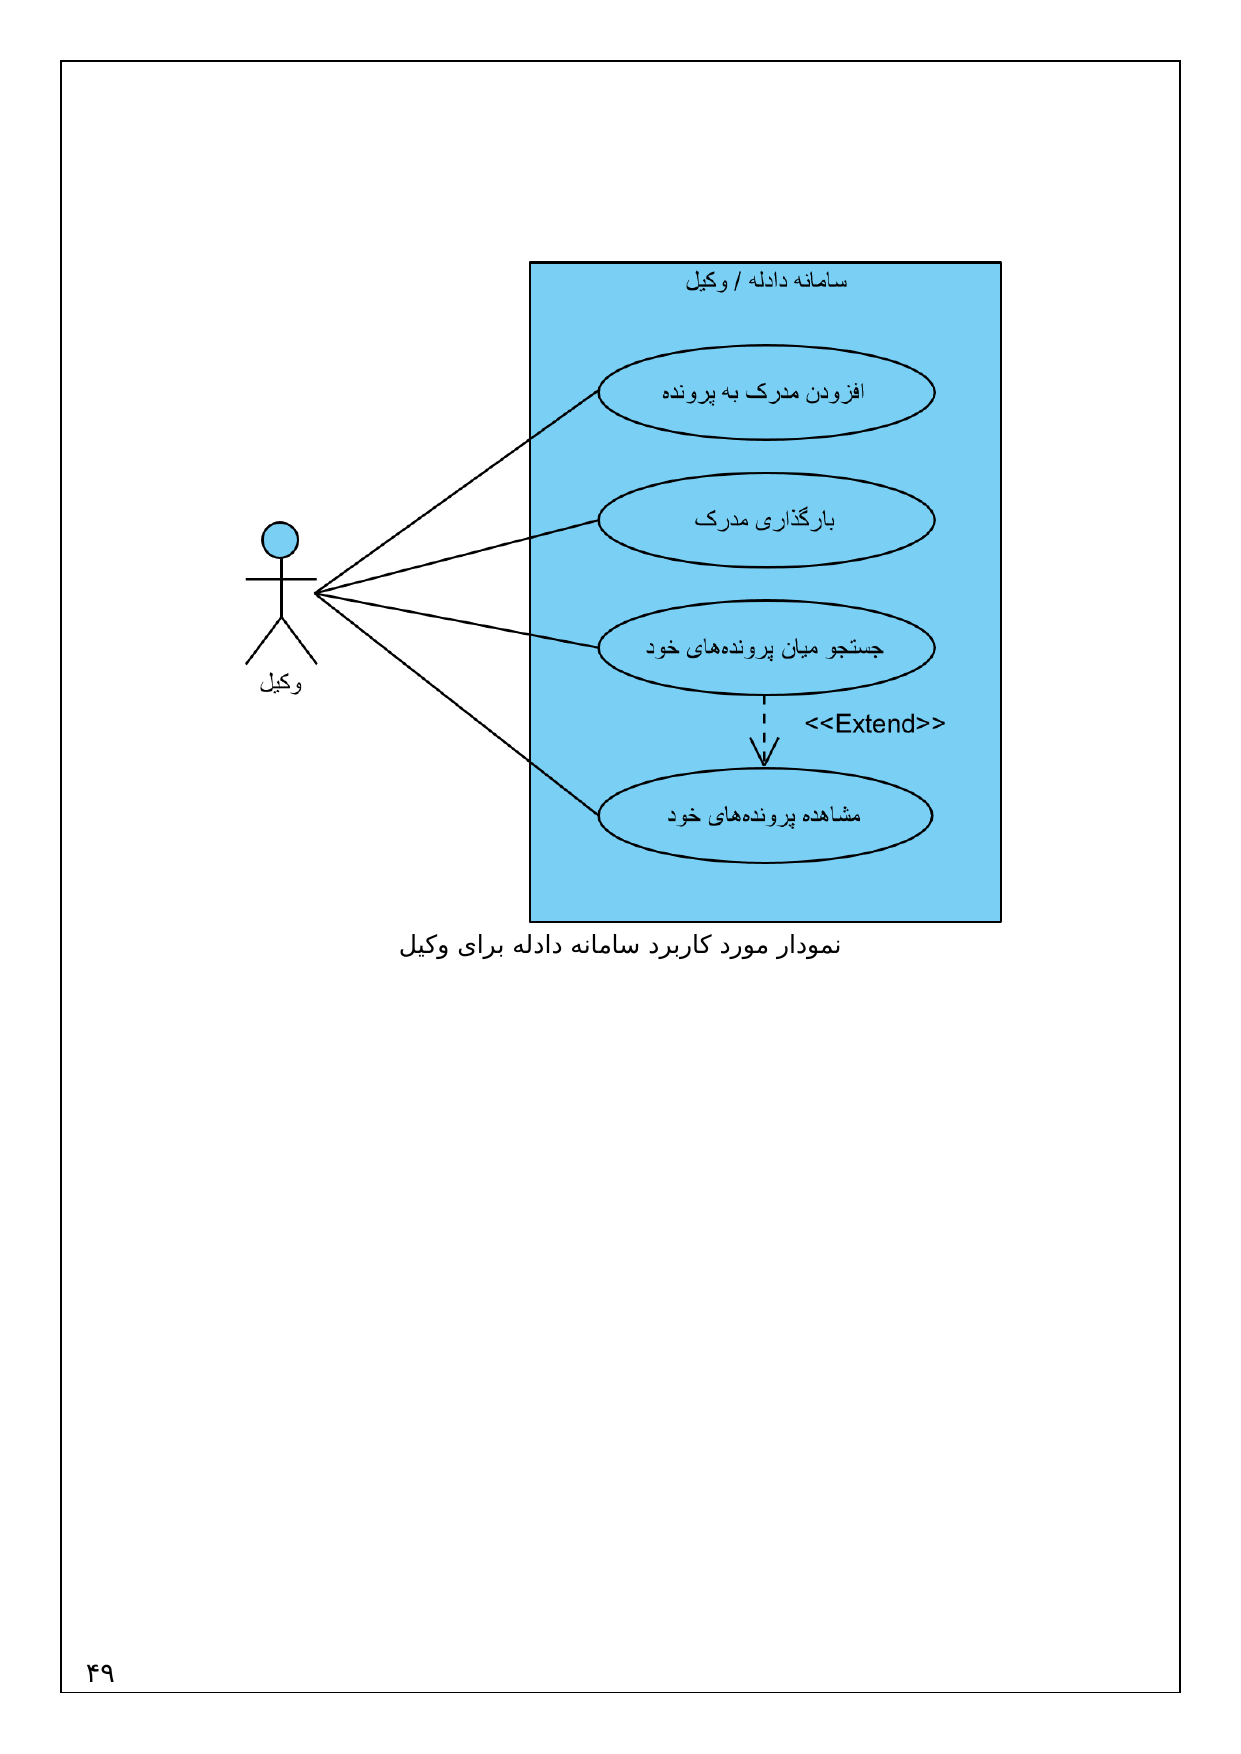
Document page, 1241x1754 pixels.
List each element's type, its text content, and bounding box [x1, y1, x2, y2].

text نمودار مورد کاربرد سامانه دادله برای وکیل [231, 931, 1009, 959]
picture [231, 257, 1010, 931]
